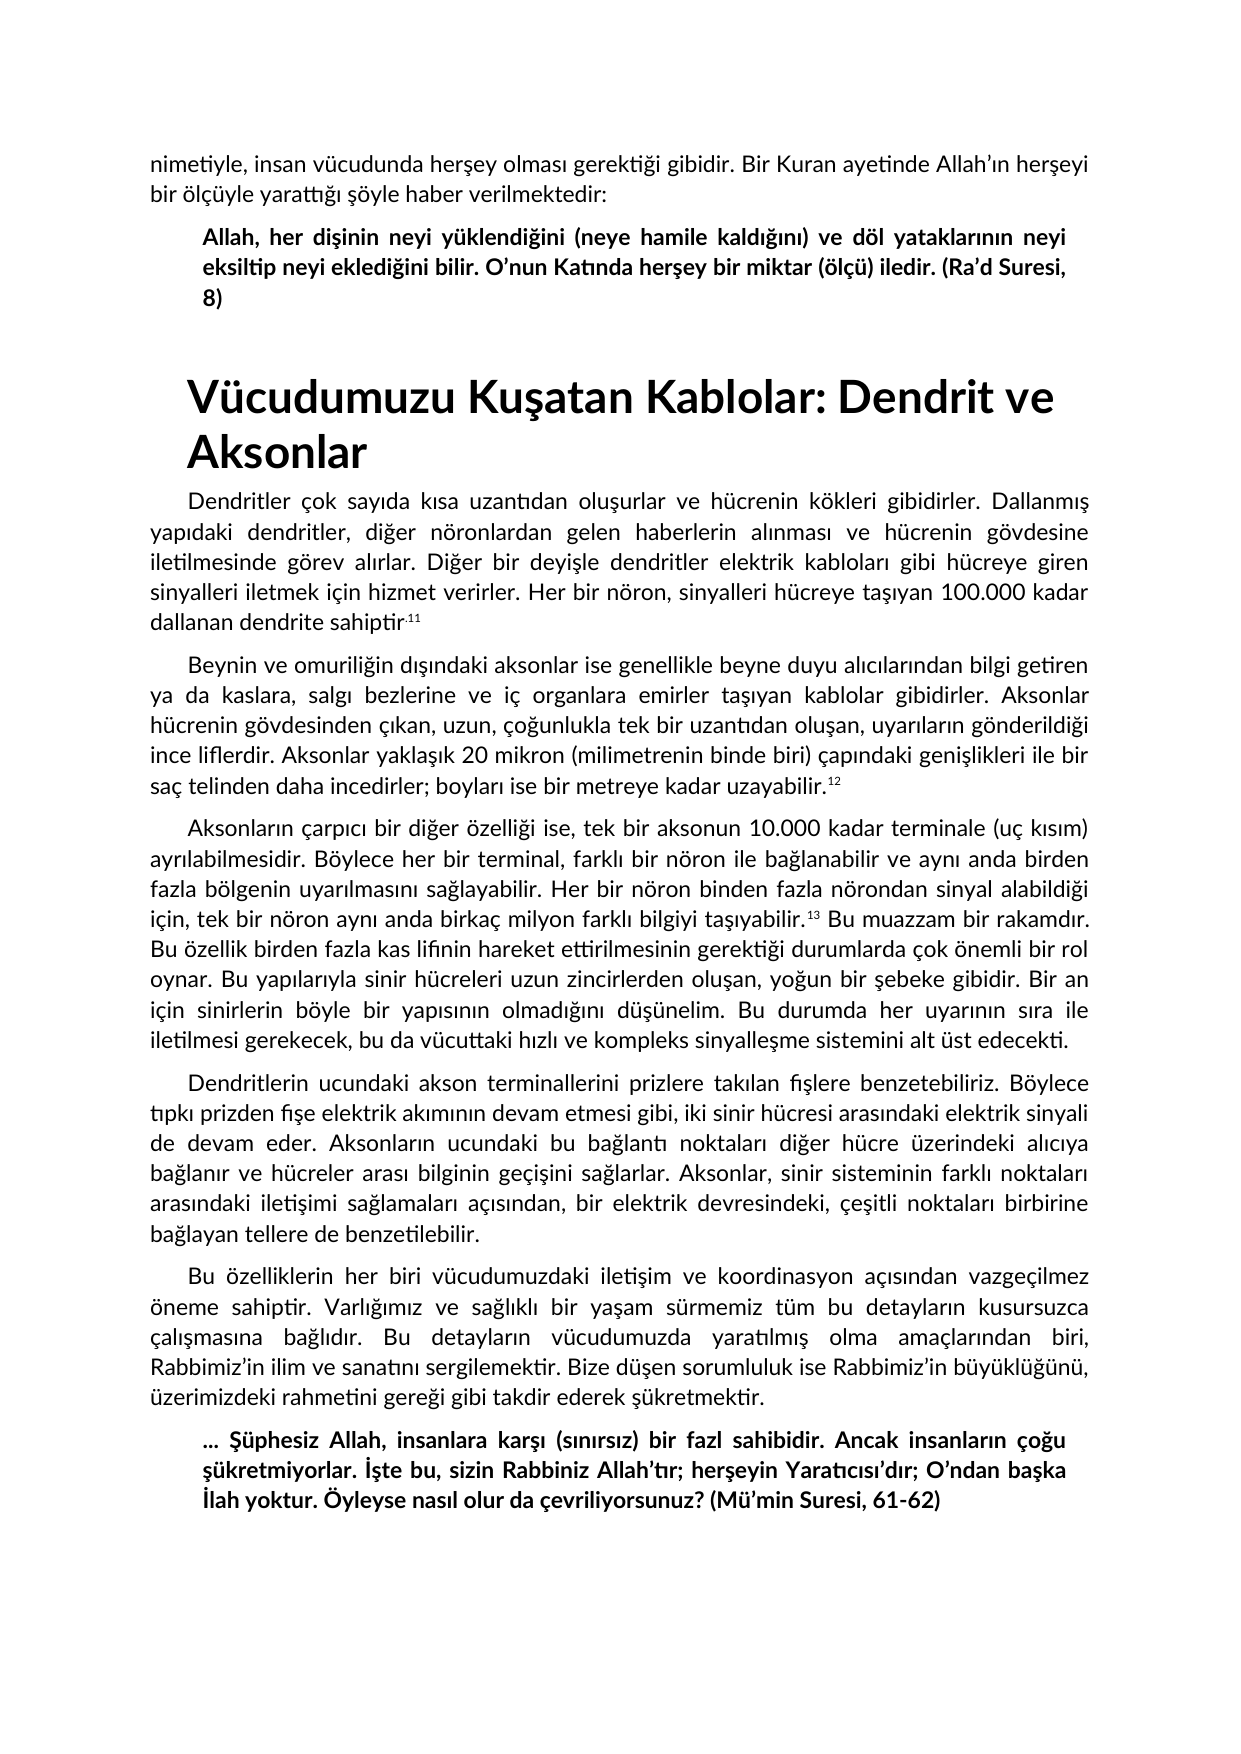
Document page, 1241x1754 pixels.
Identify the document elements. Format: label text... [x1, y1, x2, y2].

text Bu özelliklerin her biri vücudumuzdaki iletişim ve koordinasyon açısından vazgeçilmez öneme sahiptir. Varlığımız ve sağlıklı bir yaşam sürmemiz tüm bu detayların kusursuzca çalışmasına bağlıdır. Bu detayların vücudumuzda yaratılmış olma amaçlarından biri, Rabbimiz’in ilim ve sanatını sergilemektir. Bize düşen sorumluluk ise Rabbimiz’in büyüklüğünü, üzerimizdeki rahmetini gereği gibi takdir ederek şükretmektir. [150, 1262, 1090, 1410]
text nimetiyle, insan vücudunda herşey olması gerektiği gibidir. Bir Kuran ayetinde Allah’ın herşeyi bir ölçüyle yarattığı şöyle haber verilmektedir: [150, 150, 1090, 208]
text Aksonların çarpıcı bir diğer özelliği ise, tek bir aksonun 10.000 kadar terminale (uç kısım) ayrılabilmesidir. Böylece her bir terminal, farklı bir nöron ile bağlanabilir ve aynı anda birden fazla bölgenin uyarılmasını sağlayabilir. Her bir nöron binden fazla nörondan sinyal alabildiği için, tek bir nöron aynı anda birkaç milyon farklı bilgiyi taşıyabilir.13 Bu muazzam bir rakamdır. Bu özellik birden fazla kas lifinin hareket ettirilmesinin gerektiği durumlarda çok önemli bir rol oynar. Bu yapılarıyla sinir hücreleri uzun zincirlerden oluşan, yoğun bir şebeke gibidir. Bir an için sinirlerin böyle bir yapısının olmadığını düşünelim. Bu durumda her uyarının sıra ile iletilmesi gerekecek, bu da vücuttaki hızlı ve kompleks sinyalleşme sistemini alt üst edecekti. [150, 814, 1090, 1053]
text ... Şüphesiz Allah, insanlara karşı (sınırsız) bir fazl sahibidir. Ancak insanların çoğu şükretmiyorlar. İşte bu, sizin Rabbiniz Allah’tır; herşeyin Yaratıcısı’dır; O’ndan başka İlah yoktur. Öyleyse nasıl olur da çevriliyorsunuz? (Mü’min Suresi, 61-62) [202, 1426, 1068, 1513]
text Dendritlerin ucundaki akson terminallerini prizlere takılan fişlere benzetebiliriz. Böylece tıpkı prizden fişe elektrik akımının devam etmesi gibi, iki sinir hücresi arasındaki elektrik sinyali de devam eder. Aksonların ucundaki bu bağlantı noktaları diğer hücre üzerindeki alıcıya bağlanır ve hücreler arası bilginin geçişini sağlarlar. Aksonlar, sinir sisteminin farklı noktaları arasındaki iletişimi sağlamaları açısından, bir elektrik devresindeki, çeşitli noktaları birbirine bağlayan tellere de benzetilebilir. [150, 1068, 1090, 1247]
text Dendritler çok sayıda kısa uzantıdan oluşurlar ve hücrenin kökleri gibidirler. Dallanmış yapıdaki dendritler, diğer nöronlardan gelen haberlerin alınması ve hücrenin gövdesine iletilmesinde görev alırlar. Diğer bir deyişle dendritler elektrik kabloları gibi hücreye giren sinyalleri iletmek için hizmet verirler. Her bir nöron, sinyalleri hücreye taşıyan 100.000 kadar dallanan dendrite sahiptir.11 [150, 487, 1090, 635]
subtitle Vücudumuzu Kuşatan Kablolar: Dendrit ve Aksonlar [187, 369, 1090, 479]
text Allah, her dişinin neyi yüklendiğini (neye hamile kaldığını) ve döl yataklarının neyi eksiltip neyi eklediğini bilir. O’nun Katında herşey bir miktar (ölçü) iledir. (Ra’d Suresi, 8) [202, 223, 1068, 311]
text Beynin ve omuriliğin dışındaki aksonlar ise genellikle beyne duyu alıcılarından bilgi getiren ya da kaslara, salgı bezlerine ve iç organlara emirler taşıyan kablolar gibidirler. Aksonlar hücrenin gövdesinden çıkan, uzun, çoğunlukla tek bir uzantıdan oluşan, uyarıların gönderildiği ince liflerdir. Aksonlar yaklaşık 20 mikron (milimetrenin binde biri) çapındaki genişlikleri ile bir saç telinden daha incedirler; boyları ise bir metreye kadar uzayabilir.12 [150, 651, 1090, 799]
